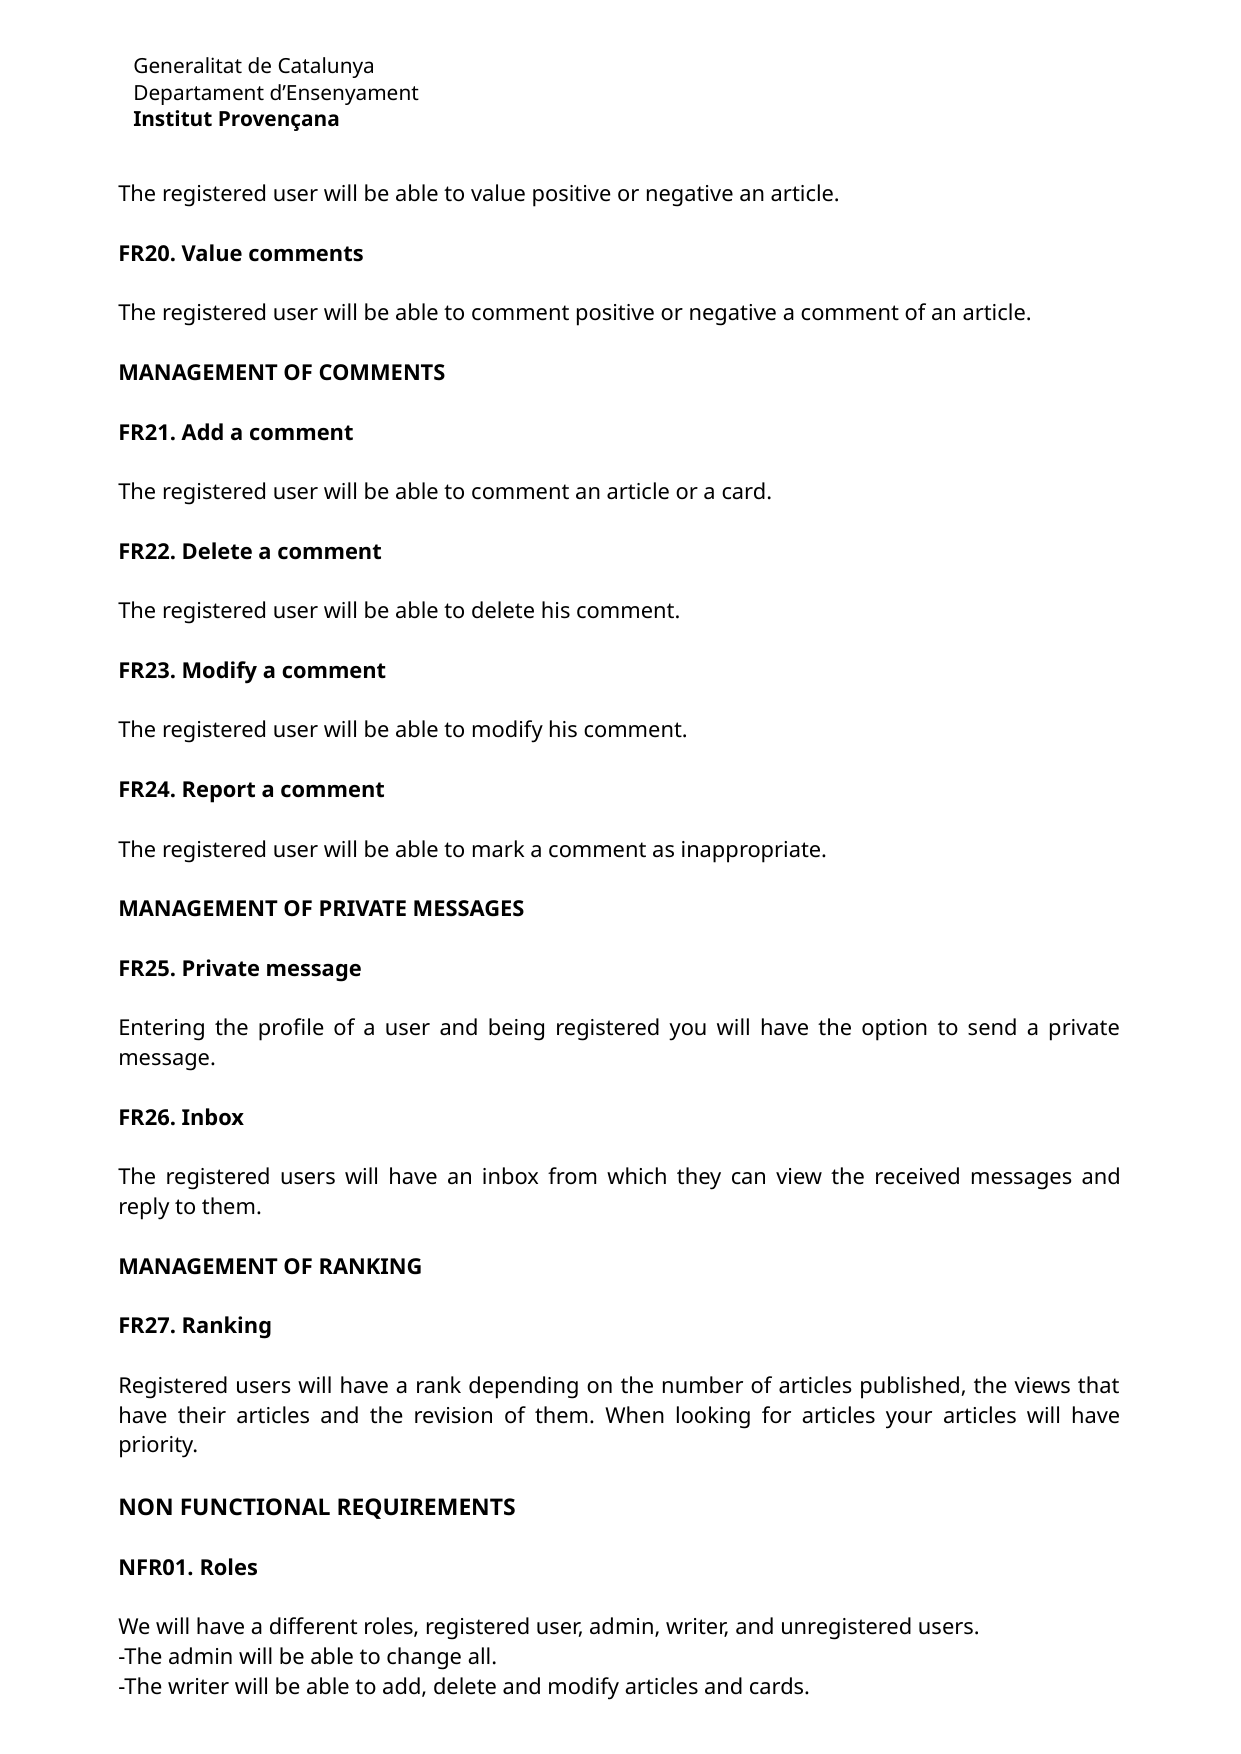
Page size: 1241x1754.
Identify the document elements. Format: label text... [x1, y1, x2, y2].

text FR26. Inbox [118, 1102, 1122, 1131]
text NFR01. Roles [118, 1551, 1122, 1581]
text MANAGEMENT OF RANKING [118, 1251, 1122, 1280]
text We will have a different roles, registered user, admin, writer, and unregistered users. [118, 1611, 1122, 1641]
text FR24. Report a comment [118, 774, 1122, 804]
text The registered user will be able to delete his comment. [118, 595, 1122, 625]
text The registered user will be able to comment positive or negative a comment of an article. [118, 297, 1122, 327]
text The registered user will be able to modify his comment. [118, 714, 1122, 744]
text -The writer will be able to add, delete and modify articles and cards. [118, 1671, 1122, 1700]
text FR22. Delete a comment [118, 536, 1122, 565]
text The registered user will be able to value positive or negative an article. [118, 178, 1122, 208]
text FR27. Ranking [118, 1310, 1122, 1340]
text The registered user will be able to comment an article or a card. [118, 476, 1122, 506]
text FR25. Private message [118, 953, 1122, 982]
text -The admin will be able to change all. [118, 1641, 1122, 1671]
text The registered users will have an inbox from which they can view the received messages and reply to them. [118, 1161, 1122, 1221]
text Registered users will have a rank depending on the number of articles published, the views that have their articles and the revision of them. When looking for articles your articles will have priority. [118, 1370, 1122, 1459]
text NON FUNCTIONAL REQUIREMENTS [118, 1490, 1122, 1522]
text MANAGEMENT OF PRIVATE MESSAGES [118, 893, 1122, 923]
text FR20. Value comments [118, 238, 1122, 267]
text Entering the profile of a user and being registered you will have the option to send a private message. [118, 1012, 1122, 1072]
text The registered user will be able to mark a comment as inappropriate. [118, 833, 1122, 863]
text MANAGEMENT OF COMMENTS [118, 357, 1122, 387]
text FR21. Add a comment [118, 416, 1122, 446]
text FR23. Modify a comment [118, 655, 1122, 684]
